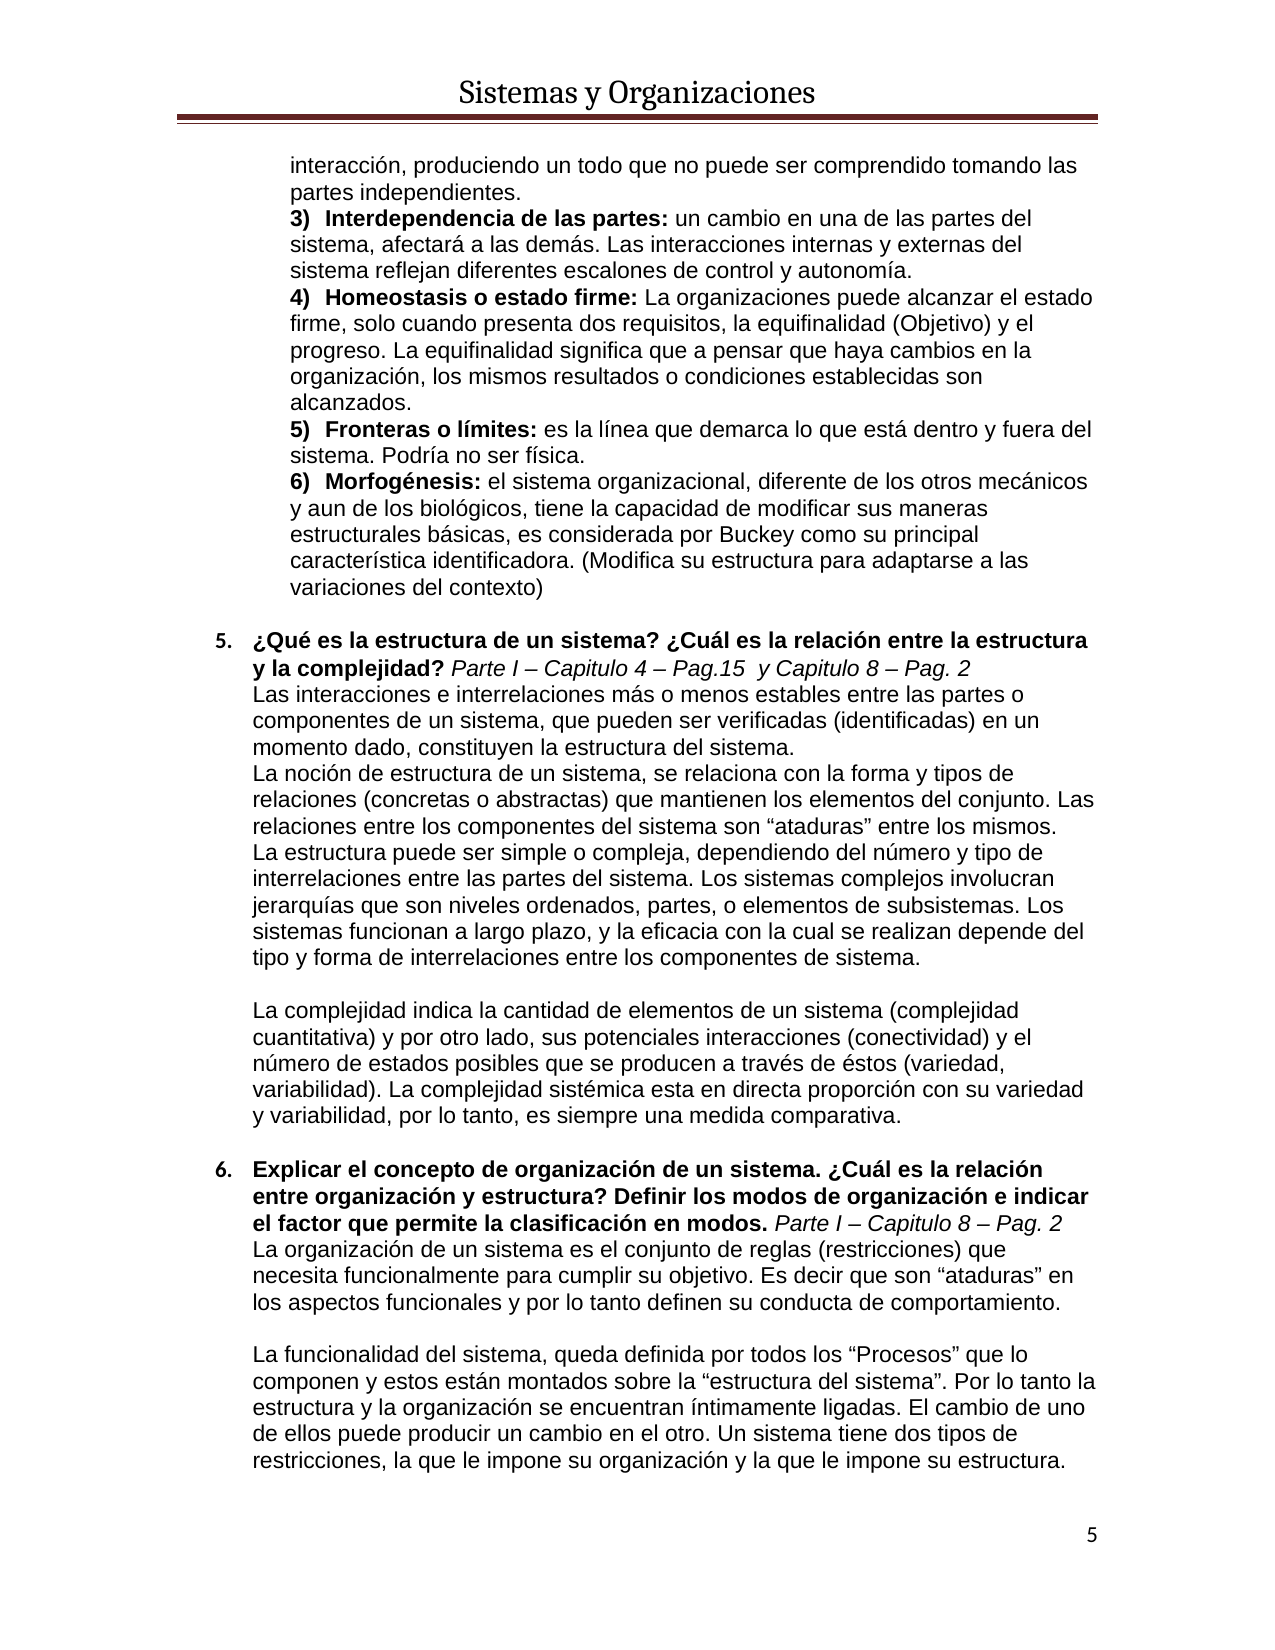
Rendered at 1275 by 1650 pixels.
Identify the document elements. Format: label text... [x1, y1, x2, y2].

list ¿Qué es la estructura de un sistema? ¿Cuál es la relación entre la estructura y la complejidad? Parte I – Capitulo 4 – Pag.15 y Capitulo 8 – Pag. 2 [215, 626, 1098, 681]
list Explicar el concepto de organización de un sistema. ¿Cuál es la relación entre organización y estructura? Definir los modos de organización e indicar el factor que permite la clasificación en modos. Parte I – Capitulo 8 – Pag. 2 [215, 1155, 1098, 1236]
list 5) Fronteras o límites: es la línea que demarca lo que está dentro y fuera del sistema. Podría no ser física. [290, 416, 1098, 468]
list La noción de estructura de un sistema, se relaciona con la forma y tipos de relaciones (concretas o abstractas) que mantienen los elementos del conjunto. Las relaciones entre los componentes del sistema son “ataduras” entre los mismos. [252, 760, 1098, 839]
list La funcionalidad del sistema, queda definida por todos los “Procesos” que lo componen y estos están montados sobre la “estructura del sistema”. Por lo tanto la estructura y la organización se encuentran íntimamente ligadas. El cambio de uno de ellos puede producir un cambio en el otro. Un sistema tiene dos tipos de restricciones, la que le impone su organización y la que le impone su estructura. [252, 1341, 1098, 1473]
list interacción, produciendo un todo que no puede ser comprendido tomando las partes independientes. [290, 152, 1098, 205]
list La estructura puede ser simple o compleja, dependiendo del número y tipo de interrelaciones entre las partes del sistema. Los sistemas complejos involucran jerarquías que son niveles ordenados, partes, o elementos de subsistemas. Los sistemas funcionan a largo plazo, y la eficacia con la cual se realizan depende del tipo y forma de interrelaciones entre los componentes de sistema. [252, 839, 1098, 971]
list 4) Homeostasis o estado firme: La organizaciones puede alcanzar el estado firme, solo cuando presenta dos requisitos, la equifinalidad (Objetivo) y el progreso. La equifinalidad significa que a pensar que haya cambios en la organización, los mismos resultados o condiciones establecidas son alcanzados. [290, 284, 1098, 416]
list La organización de un sistema es el conjunto de reglas (restricciones) que necesita funcionalmente para cumplir su objetivo. Es decir que son “ataduras” en los aspectos funcionales y por lo tanto definen su conducta de comportamiento. [252, 1236, 1098, 1315]
list 6) Morfogénesis: el sistema organizacional, diferente de los otros mecánicos y aun de los biológicos, tiene la capacidad de modificar sus maneras estructurales básicas, es considerada por Buckey como su principal característica identificadora. (Modifica su estructura para adaptarse a las variaciones del contexto) [290, 468, 1098, 600]
list La complejidad indica la cantidad de elementos de un sistema (complejidad cuantitativa) y por otro lado, sus potenciales interacciones (conectividad) y el número de estados posibles que se producen a través de éstos (variedad, variabilidad). La complejidad sistémica esta en directa proporción con su variedad y variabilidad, por lo tanto, es siempre una medida comparativa. [252, 997, 1098, 1129]
list 3) Interdependencia de las partes: un cambio en una de las partes del sistema, afectará a las demás. Las interacciones internas y externas del sistema reflejan diferentes escalones de control y autonomía. [290, 205, 1098, 284]
list Las interacciones e interrelaciones más o menos estables entre las partes o componentes de un sistema, que pueden ser verificadas (identificadas) en un momento dado, constituyen la estructura del sistema. [252, 681, 1098, 760]
